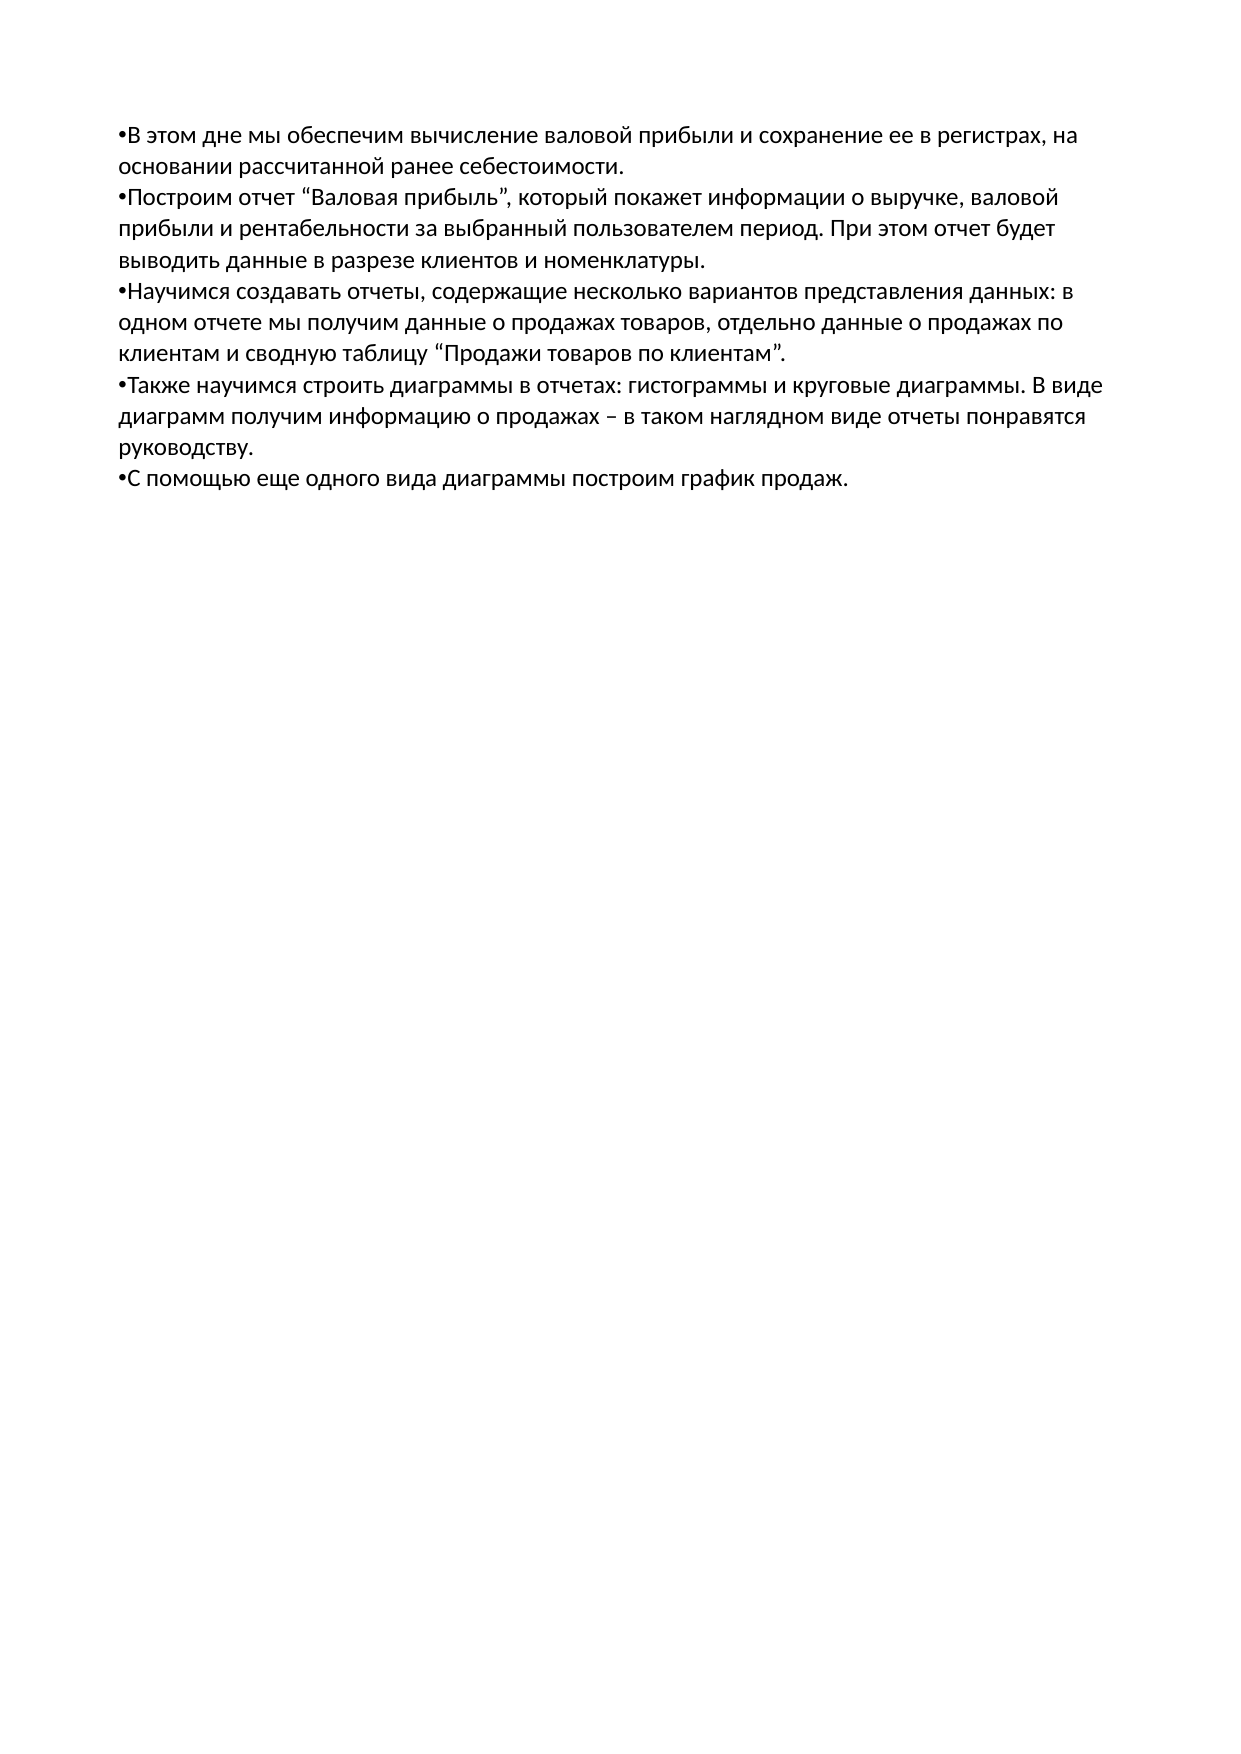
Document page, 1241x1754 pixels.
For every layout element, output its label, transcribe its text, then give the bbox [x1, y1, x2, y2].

list Построим отчет “Валовая прибыль”, который покажет информации о выручке, валовой прибыли и рентабельности за выбранный пользователем период. При этом отчет будет выводить данные в разрезе клиентов и номенклатуры. [118, 181, 1122, 274]
list Также научимся строить диаграммы в отчетах: гистограммы и круговые диаграммы. В виде диаграмм получим информацию о продажах – в таком наглядном виде отчеты понравятся руководству. [118, 368, 1122, 462]
list В этом дне мы обеспечим вычисление валовой прибыли и сохранение ее в регистрах, на основании рассчитанной ранее себестоимости. [118, 118, 1122, 181]
list Научимся создавать отчеты, содержащие несколько вариантов представления данных: в одном отчете мы получим данные о продажах товаров, отдельно данные о продажах по клиентам и сводную таблицу “Продажи товаров по клиентам”. [118, 274, 1122, 368]
list С помощью еще одного вида диаграммы построим график продаж. [118, 462, 1122, 493]
